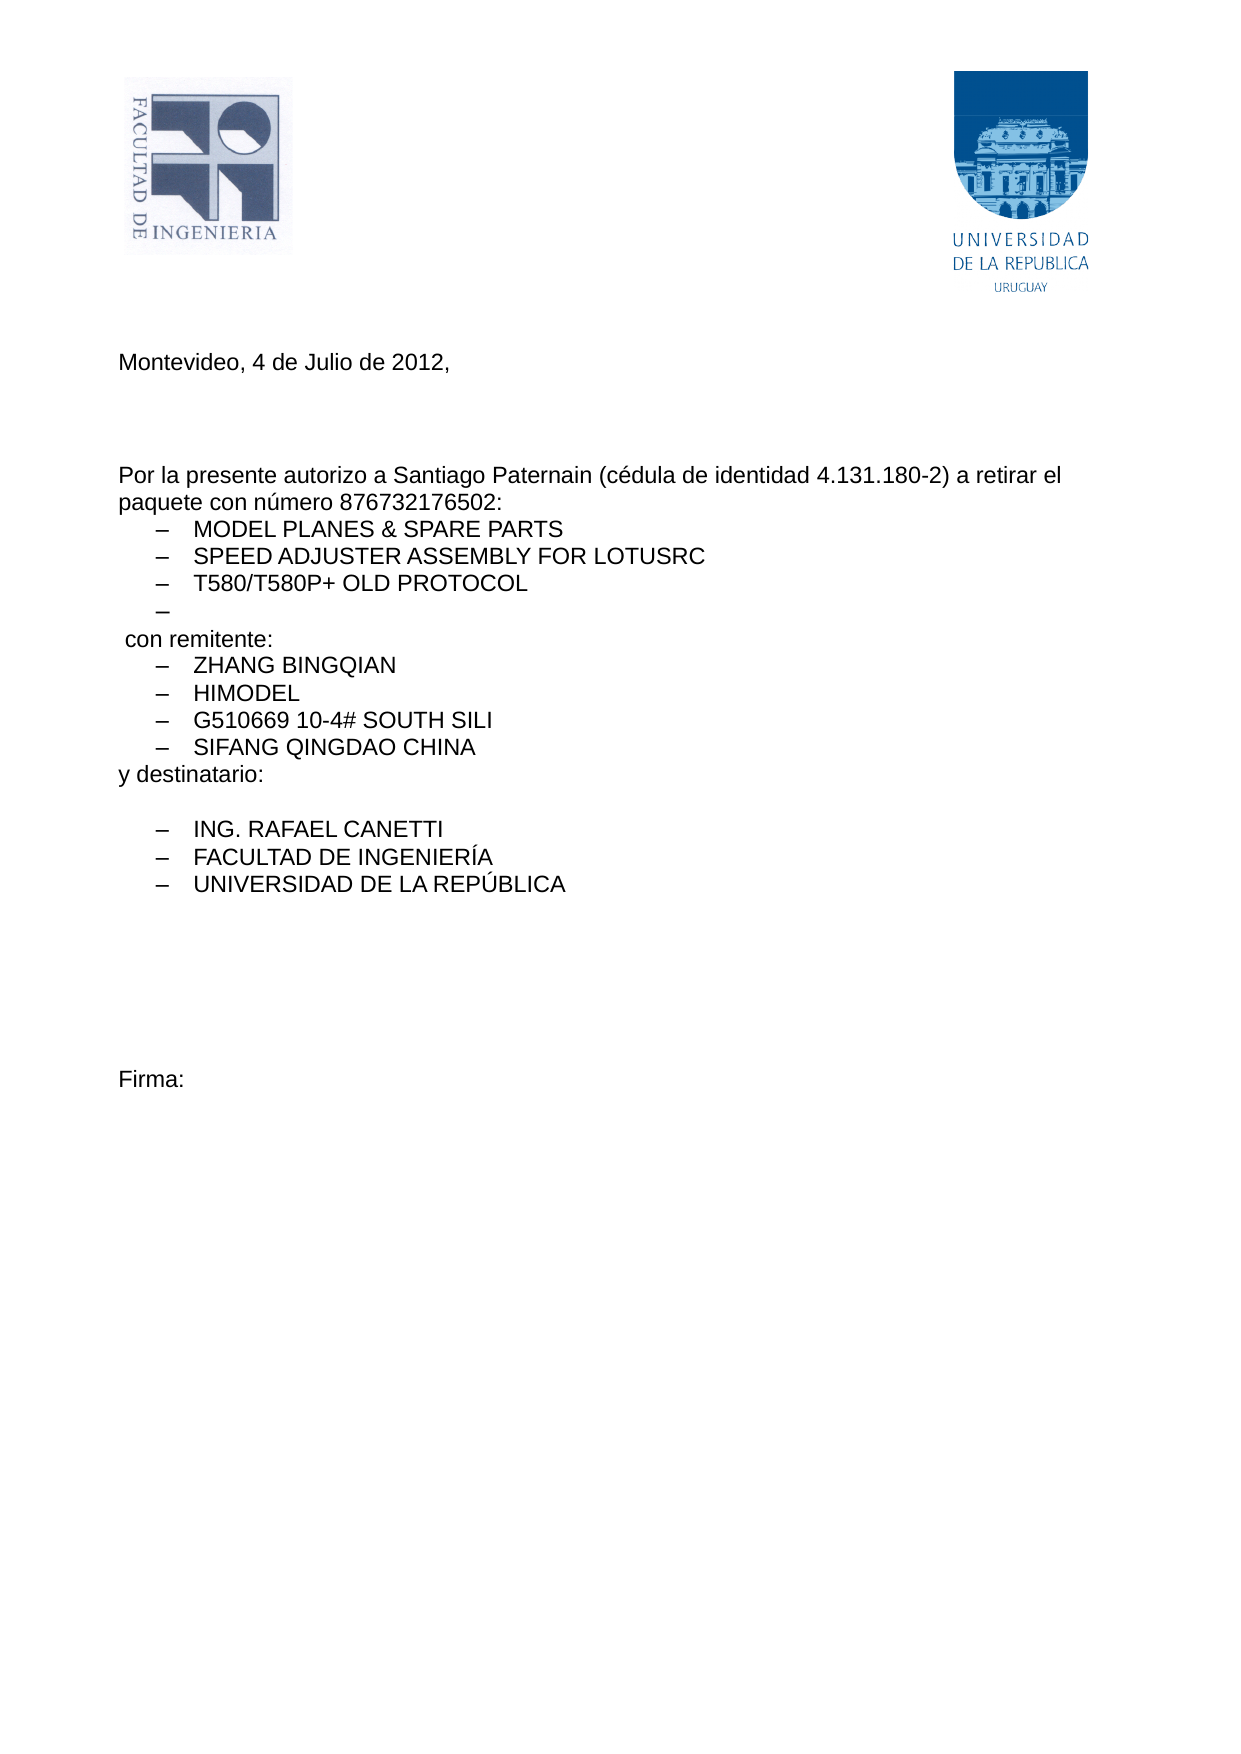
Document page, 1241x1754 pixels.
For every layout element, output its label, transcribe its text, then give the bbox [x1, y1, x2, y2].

list SPEED ADJUSTER ASSEMBLY FOR LOTUSRC [156, 542, 1122, 569]
picture [953, 71, 1089, 292]
text y destinatario: [118, 760, 1122, 787]
text Firma: [118, 1066, 1122, 1093]
list ZHANG BINGQIAN [156, 652, 1122, 679]
list HIMODEL [156, 679, 1122, 706]
list T580/T580P+ OLD PROTOCOL [156, 569, 1122, 596]
list SIFANG QINGDAO CHINA [156, 733, 1122, 760]
text Por la presente autorizo a Santiago Paternain (cédula de identidad 4.131.180-2) a retirar el paquete con número 876732176502: [118, 461, 1122, 515]
list UNIVERSIDAD DE LA REPÚBLICA [156, 870, 1122, 897]
list G510669 10-4# SOUTH SILI [156, 706, 1122, 733]
list ING. RAFAEL CANETTI [156, 816, 1122, 843]
list FACULTAD DE INGENIERÍA [156, 843, 1122, 870]
list MODEL PLANES & SPARE PARTS [156, 515, 1122, 542]
text Montevideo, 4 de Julio de 2012, [118, 348, 1122, 375]
text con remitente: [118, 625, 1122, 652]
picture [124, 77, 293, 255]
